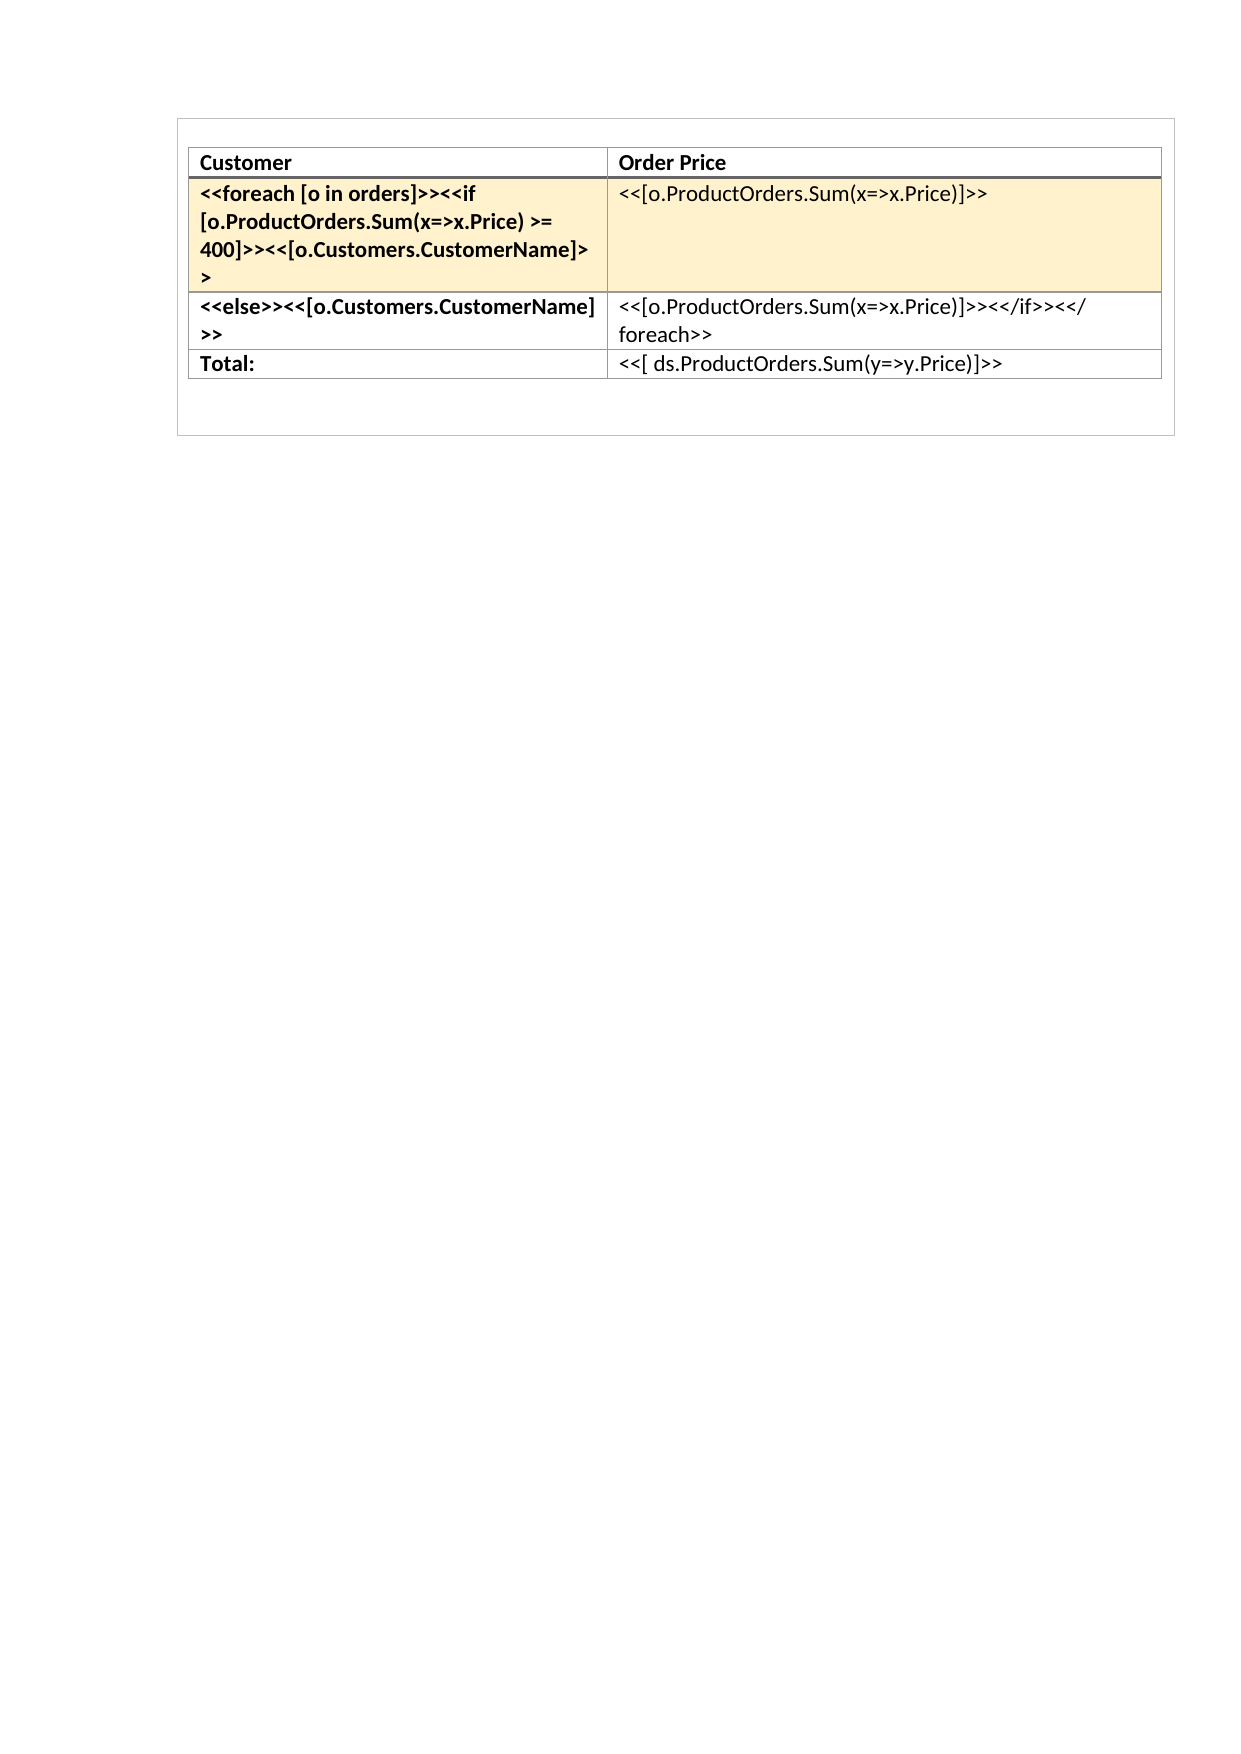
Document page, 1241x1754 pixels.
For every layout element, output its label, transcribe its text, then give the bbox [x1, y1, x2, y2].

table_cell Total: [189, 350, 607, 378]
table_cell <<[ ds.ProductOrders.Sum(y=>y.Price)]>> [608, 350, 1161, 378]
table_cell <<[o.ProductOrders.Sum(x=>x.Price)]>> [608, 179, 1161, 291]
table_header Order Price [608, 148, 1161, 176]
table_header Customer [189, 148, 607, 176]
table_header [178, 119, 1174, 435]
table_cell <<foreach [o in orders]>><<if [o.ProductOrders.Sum(x=>x.Price) >= 400]>><<[o.Customers.CustomerName]>> [189, 179, 607, 291]
table_cell <<else>><<[o.Customers.CustomerName]>> [189, 293, 607, 348]
table_cell <<[o.ProductOrders.Sum(x=>x.Price)]>><</if>><</foreach>> [608, 293, 1161, 348]
